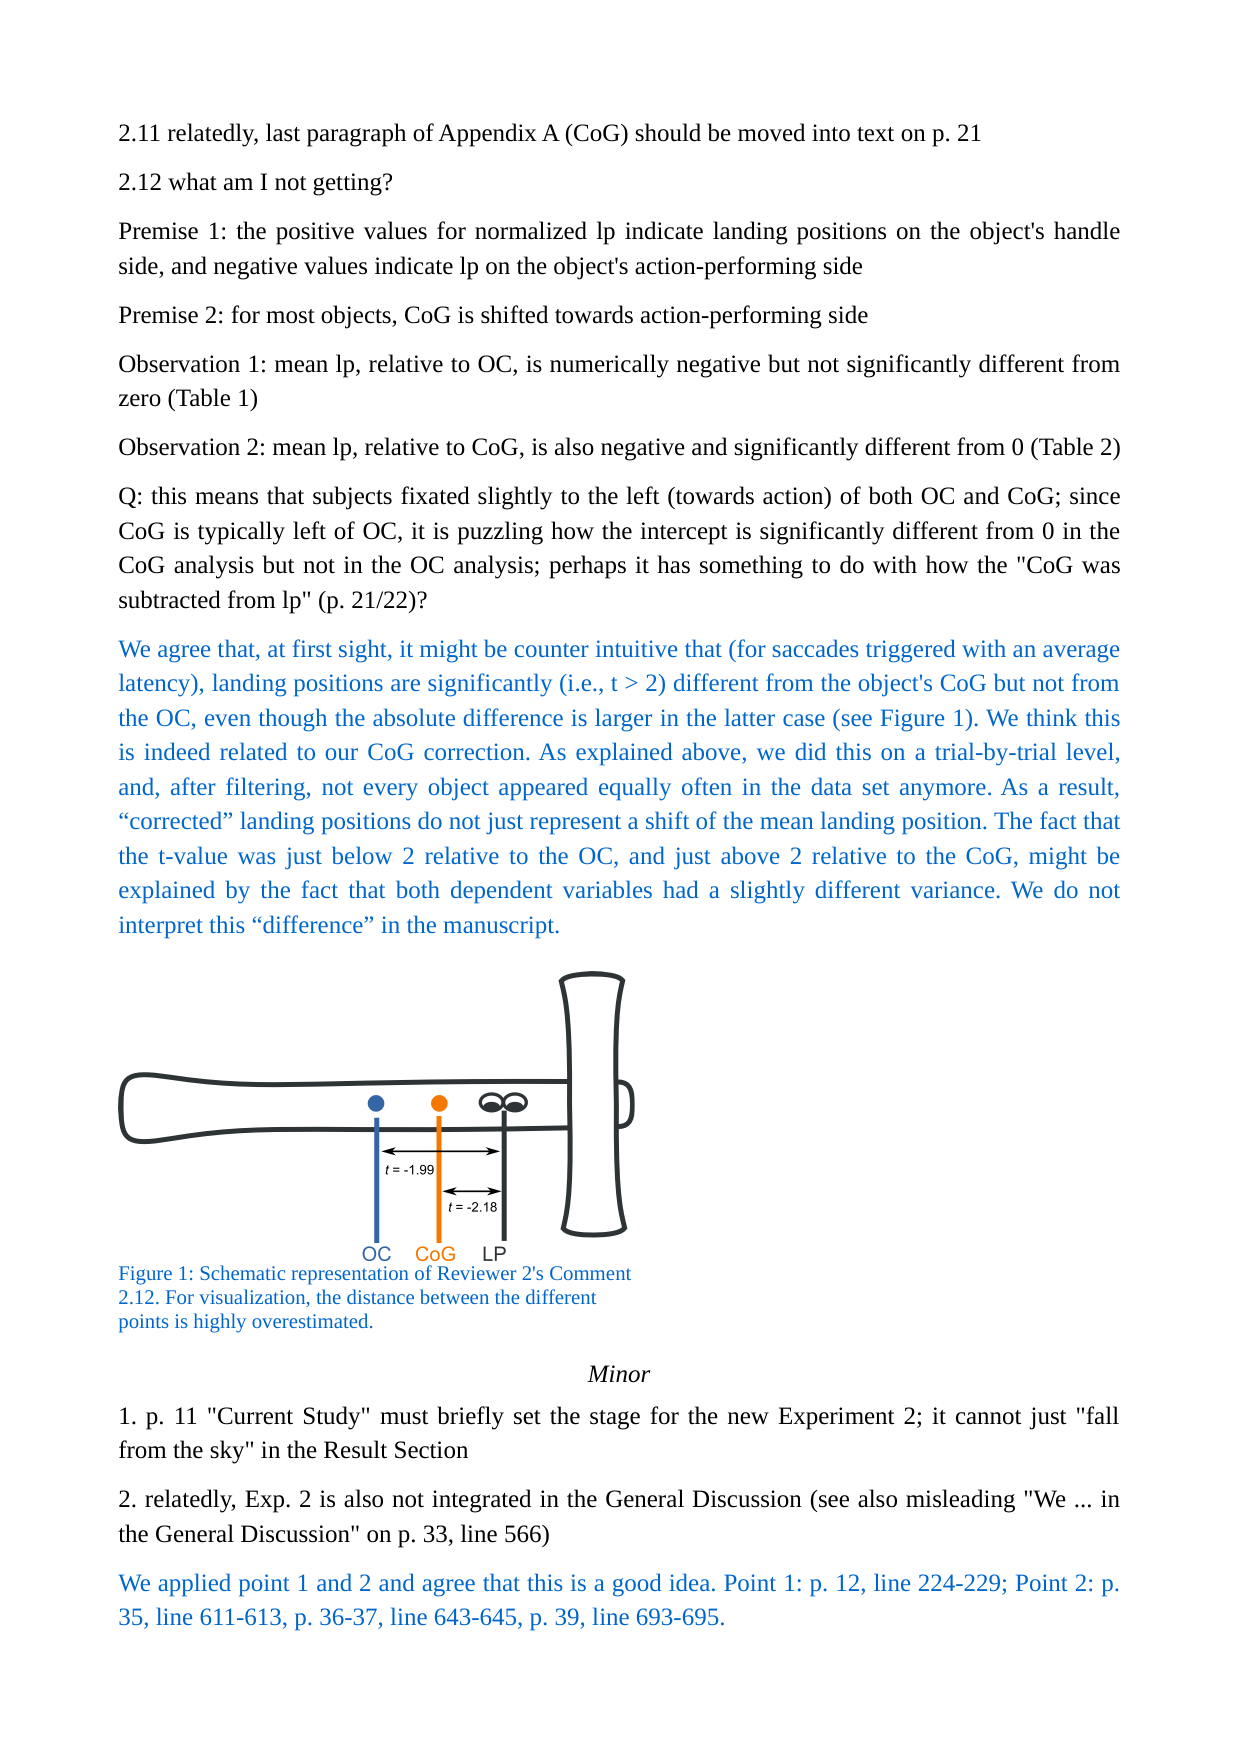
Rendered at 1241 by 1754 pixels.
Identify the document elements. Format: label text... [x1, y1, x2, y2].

text 2.12 what am I not getting? [118, 167, 1122, 196]
text We applied point 1 and 2 and agree that this is a good idea. Point 1: p. 12, line 224-229; Point 2: p. 35, line 611-613, p. 36-37, line 643-645, p. 39, line 693-695. [118, 1568, 1122, 1631]
text Premise 2: for most objects, CoG is shifted towards action-performing side [118, 300, 1122, 328]
text Premise 1: the positive values for normalized lp indicate landing positions on the object's handle side, and negative values indicate lp on the object's action-performing side [118, 216, 1122, 279]
text 1. p. 11 "Current Study" must briefly set the stage for the new Experiment 2; it cannot just "fall from the sky" in the Result Section [118, 1401, 1122, 1464]
text 2.11 relatedly, last paragraph of Appendix A (CoG) should be moved into text on p. 21 [118, 118, 1122, 147]
text Observation 1: mean lp, relative to OC, is numerically negative but not significantly different from zero (Table 1) [118, 349, 1122, 412]
subtitle Minor [118, 1359, 1122, 1388]
text 2. relatedly, Exp. 2 is also not integrated in the General Discussion (see also misleading "We ... in the General Discussion" on p. 33, line 566) [118, 1484, 1122, 1548]
text Observation 2: mean lp, relative to CoG, is also negative and significantly different from 0 (Table 2) [118, 432, 1122, 461]
text Figure 1: Schematic representation of Reviewer 2's Comment 2.12. For visualization, the distance between the different points is highly overestimated. [118, 1261, 634, 1333]
text We agree that, at first sight, it might be counter intuitive that (for saccades triggered with an average latency), landing positions are significantly (i.e., t > 2) different from the object's CoG but not from the OC, even though the absolute difference is larger in the latter case (see Figure 1). We think this is indeed related to our CoG correction. As explained above, we did this on a trial-by-trial level, and, after filtering, not every object appeared equally often in the data set anymore. As a result, “corrected” landing positions do not just represent a shift of the mean landing position. The fact that the t-value was just below 2 relative to the OC, and just above 2 relative to the CoG, might be explained by the fact that both dependent variables had a slightly different variance. We do not interpret this “difference” in the manuscript. [118, 634, 1122, 938]
text Q: this means that subjects fixated slightly to the left (towards action) of both OC and CoG; since CoG is typically left of OC, it is puzzling how the intercept is significantly different from 0 in the CoG analysis but not in the OC analysis; perhaps it has something to do with how the "CoG was subtracted from lp" (p. 21/22)? [118, 481, 1122, 614]
picture [118, 971, 635, 1261]
